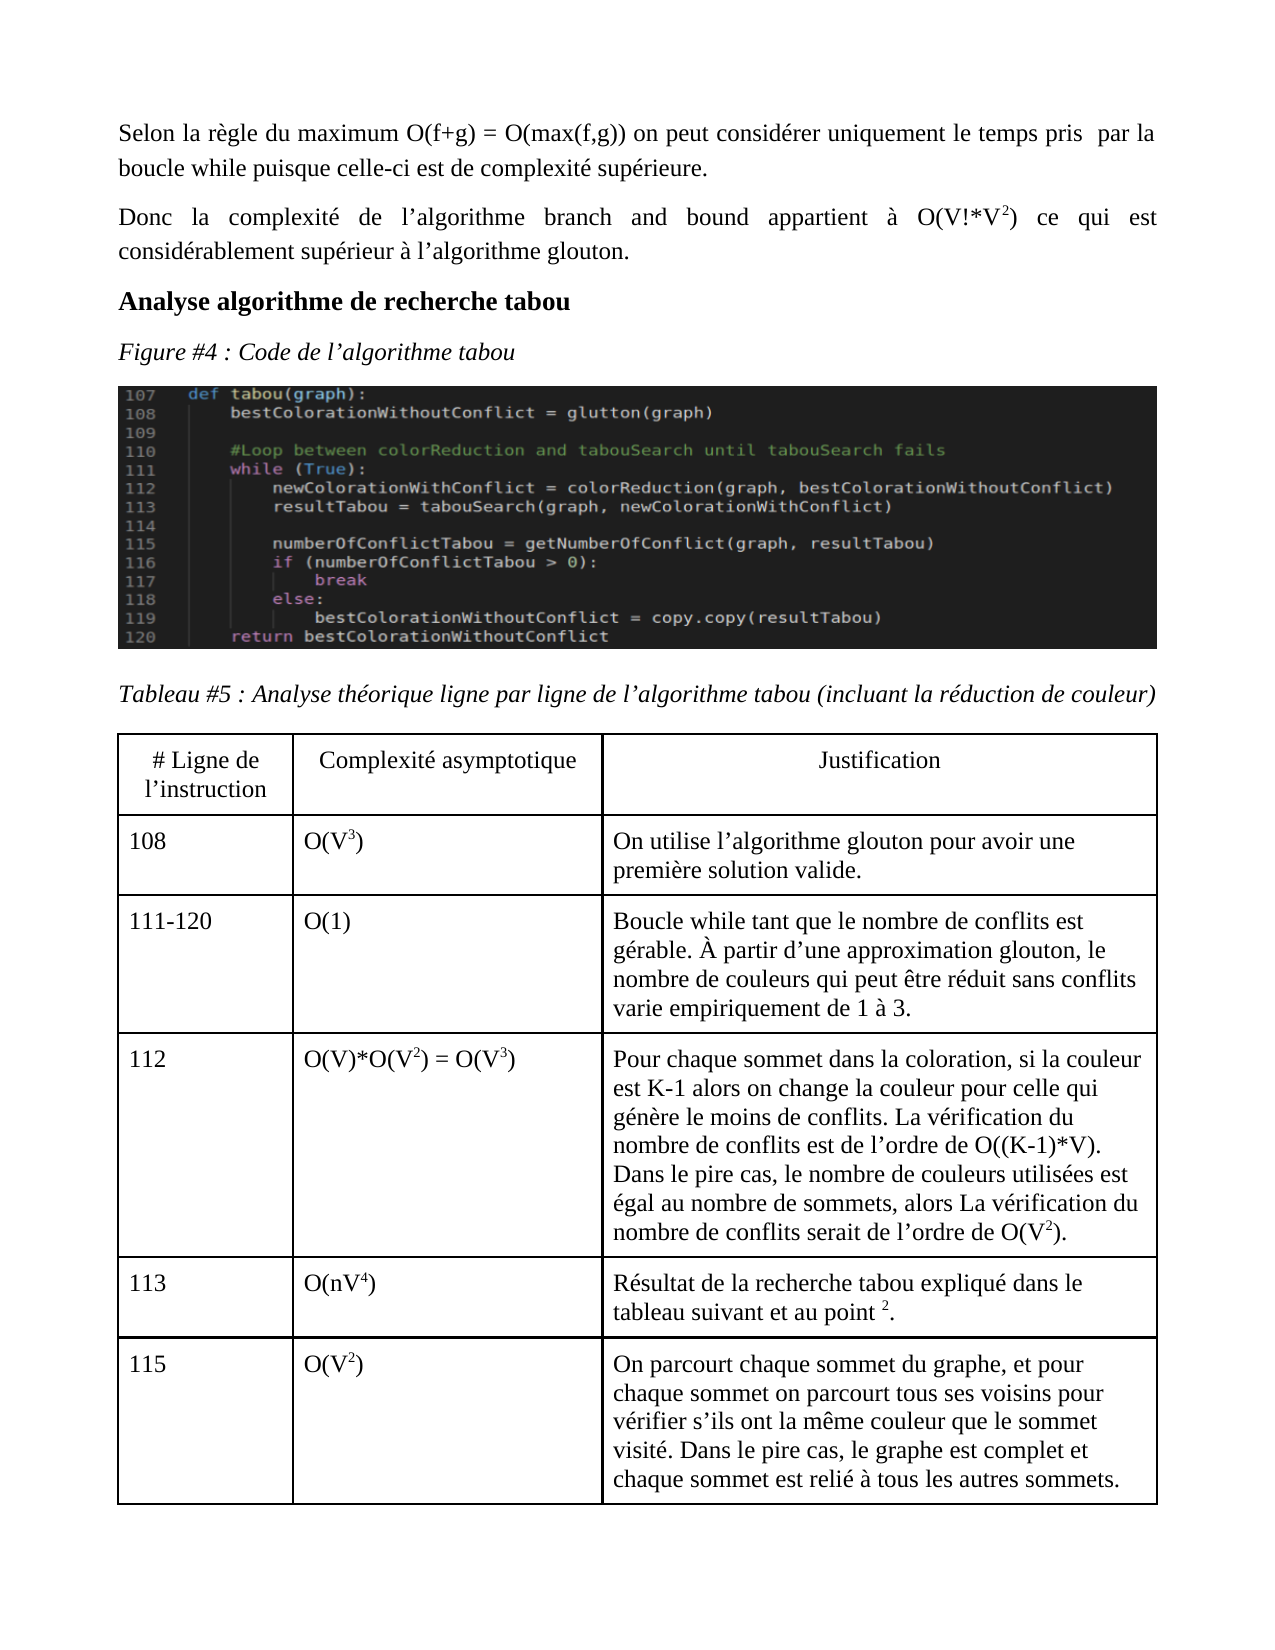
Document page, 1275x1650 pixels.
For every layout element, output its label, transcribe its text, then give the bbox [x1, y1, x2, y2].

table_header Complexité asymptotique [294, 735, 601, 813]
picture [118, 386, 1157, 649]
table_cell O(1) [294, 896, 601, 1032]
table_cell Pour chaque sommet dans la coloration, si la couleur est K-1 alors on change la couleur pour celle qui génère le moins de conflits. La vérification du nombre de conflits est de l’ordre de O((K-1)*V). Dans le pire cas, le nombre de couleurs utilisées est égal au nombre de sommets, alors La vérification du nombre de conflits serait de l’ordre de O(V2). [604, 1034, 1156, 1256]
table_cell 111-120 [119, 896, 292, 1032]
text Selon la règle du maximum O(f+g) = O(max(f,g)) on peut considérer uniquement le temps pris par la boucle while puisque celle-ci est de complexité supérieure. [118, 118, 1157, 181]
table_cell O(V3) [294, 816, 601, 894]
table_cell Boucle while tant que le nombre de conflits est gérable. À partir d’une approximation glouton, le nombre de couleurs qui peut être réduit sans conflits varie empiriquement de 1 à 3. [604, 896, 1156, 1032]
table_cell 112 [119, 1034, 292, 1256]
table_cell On utilise l’algorithme glouton pour avoir une première solution valide. [604, 816, 1156, 894]
table_cell O(V)*O(V2) = O(V3) [294, 1034, 601, 1256]
table_header Justification [604, 735, 1156, 813]
table_cell O(nV4) [294, 1258, 601, 1336]
text Analyse algorithme de recherche tabou [118, 285, 1157, 316]
text Donc la complexité de l’algorithme branch and bound appartient à O(V!*V2) ce qui est considérablement supérieur à l’algorithme glouton. [118, 202, 1157, 265]
table_cell 108 [119, 816, 292, 894]
text Tableau #5 : Analyse théorique ligne par ligne de l’algorithme tabou (incluant la réduction de couleur) [118, 679, 1157, 708]
table_cell O(V2) [294, 1339, 601, 1503]
text Figure #4 : Code de l’algorithme tabou [118, 337, 1157, 366]
table_cell 113 [119, 1258, 292, 1336]
table_header # Ligne de l’instruction [119, 735, 292, 813]
table_cell On parcourt chaque sommet du graphe, et pour chaque sommet on parcourt tous ses voisins pour vérifier s’ils ont la même couleur que le sommet visité. Dans le pire cas, le graphe est complet et chaque sommet est relié à tous les autres sommets. [604, 1339, 1156, 1503]
table_cell Résultat de la recherche tabou expliqué dans le tableau suivant et au point 2. [604, 1258, 1156, 1336]
table_cell 115 [119, 1339, 292, 1503]
